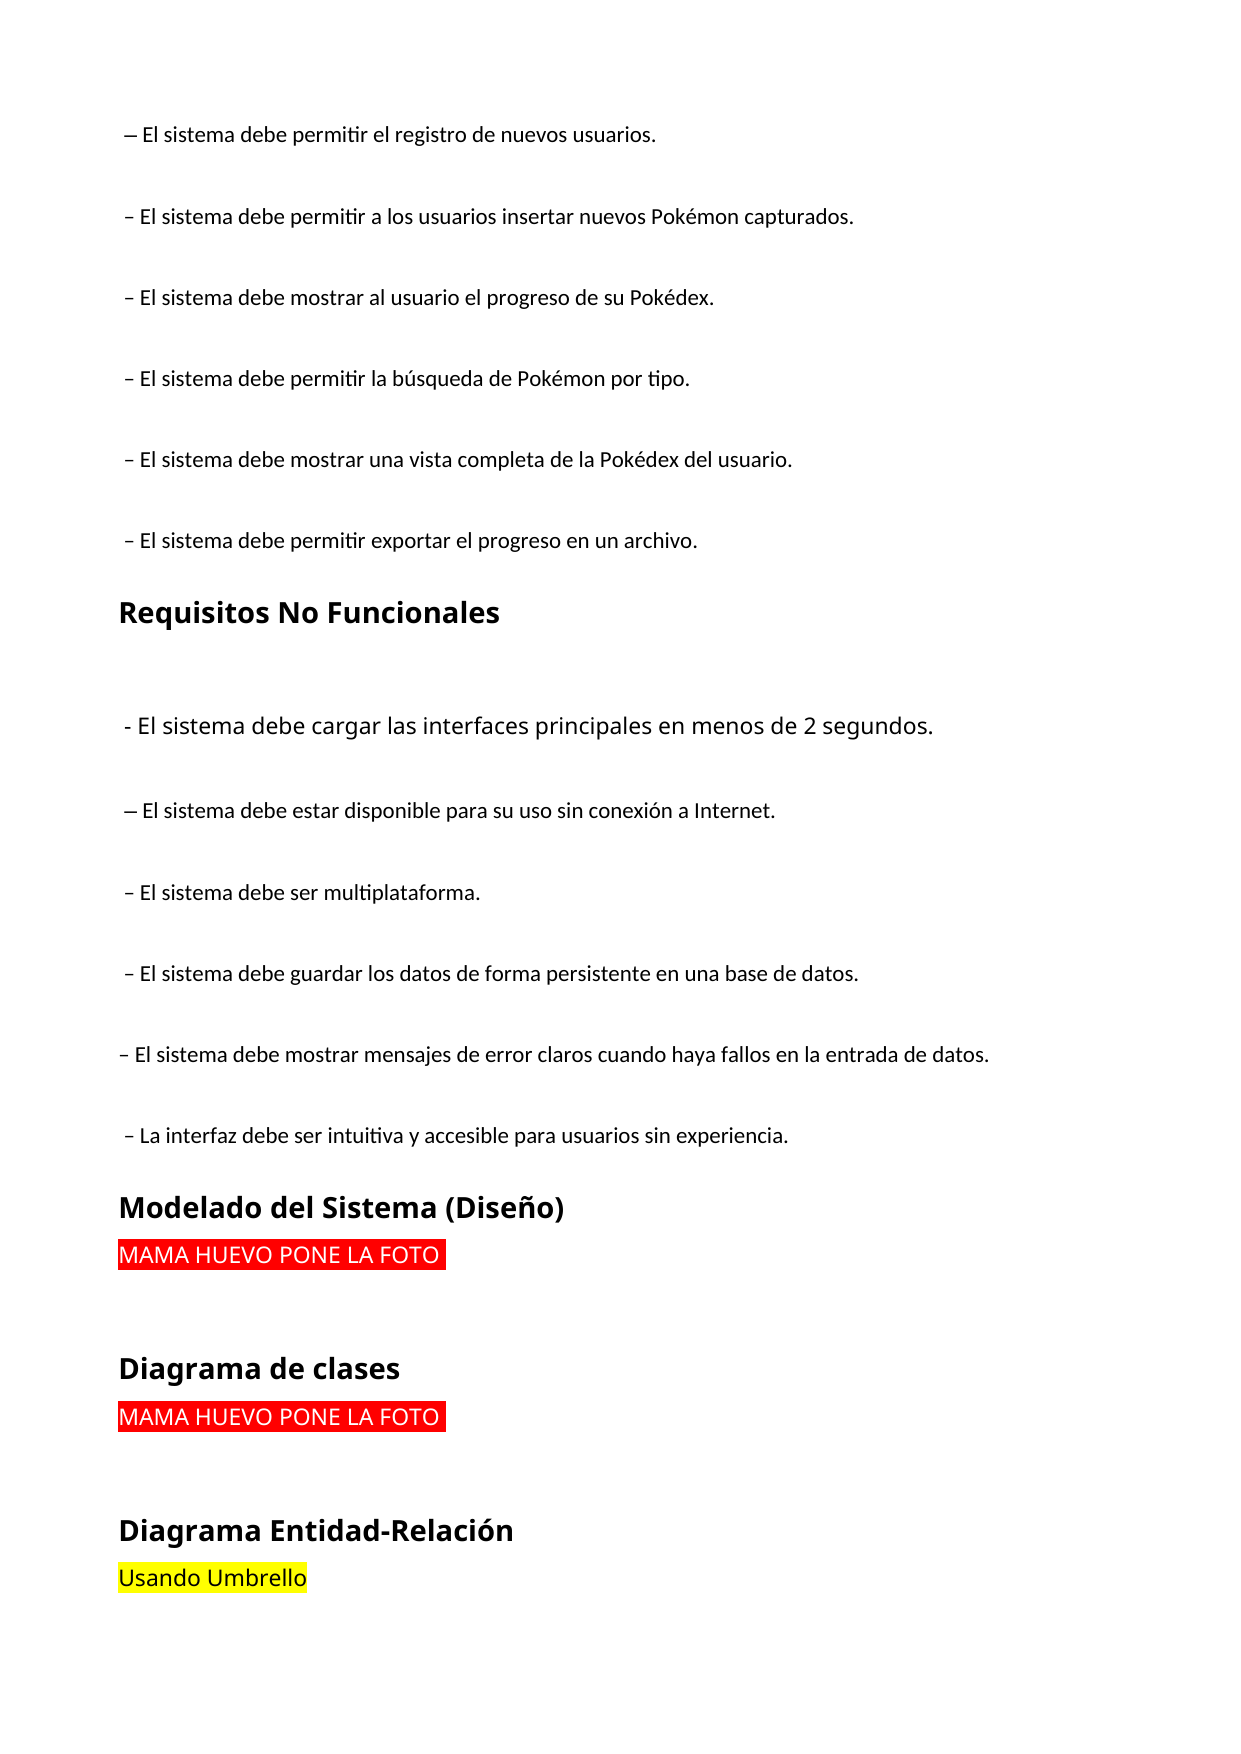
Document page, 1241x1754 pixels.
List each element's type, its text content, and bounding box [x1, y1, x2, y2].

text – El sistema debe permitir la búsqueda de Pokémon por tipo. [118, 364, 1122, 392]
text Requisitos No Funcionales [118, 592, 1122, 632]
text MAMA HUEVO PONE LA FOTO [118, 1401, 1122, 1432]
text Diagrama Entidad-Relación [118, 1510, 1122, 1549]
text Usando Umbrello [118, 1562, 1122, 1593]
text – El sistema debe permitir el registro de nuevos usuarios. [118, 118, 1122, 149]
text Diagrama de clases [118, 1348, 1122, 1388]
text – El sistema debe guardar los datos de forma persistente en una base de datos. [118, 959, 1122, 987]
text – El sistema debe mostrar mensajes de error claros cuando haya fallos en la entrada de datos. [118, 1040, 1122, 1068]
text – El sistema debe mostrar una vista completa de la Pokédex del usuario. [118, 446, 1122, 473]
text – El sistema debe ser multiplataforma. [118, 878, 1122, 906]
text – El sistema debe permitir exportar el progreso en un archivo. [118, 527, 1122, 554]
text Modelado del Sistema (Diseño) [118, 1187, 1122, 1227]
text – La interfaz debe ser intuitiva y accesible para usuarios sin experiencia. [118, 1121, 1122, 1149]
text – El sistema debe estar disponible para su uso sin conexión a Internet. [118, 794, 1122, 825]
text MAMA HUEVO PONE LA FOTO [118, 1239, 1122, 1270]
text – El sistema debe mostrar al usuario el progreso de su Pokédex. [118, 283, 1122, 311]
text – El sistema debe permitir a los usuarios insertar nuevos Pokémon capturados. [118, 202, 1122, 230]
text - El sistema debe cargar las interfaces principales en menos de 2 segundos. [118, 710, 1122, 741]
